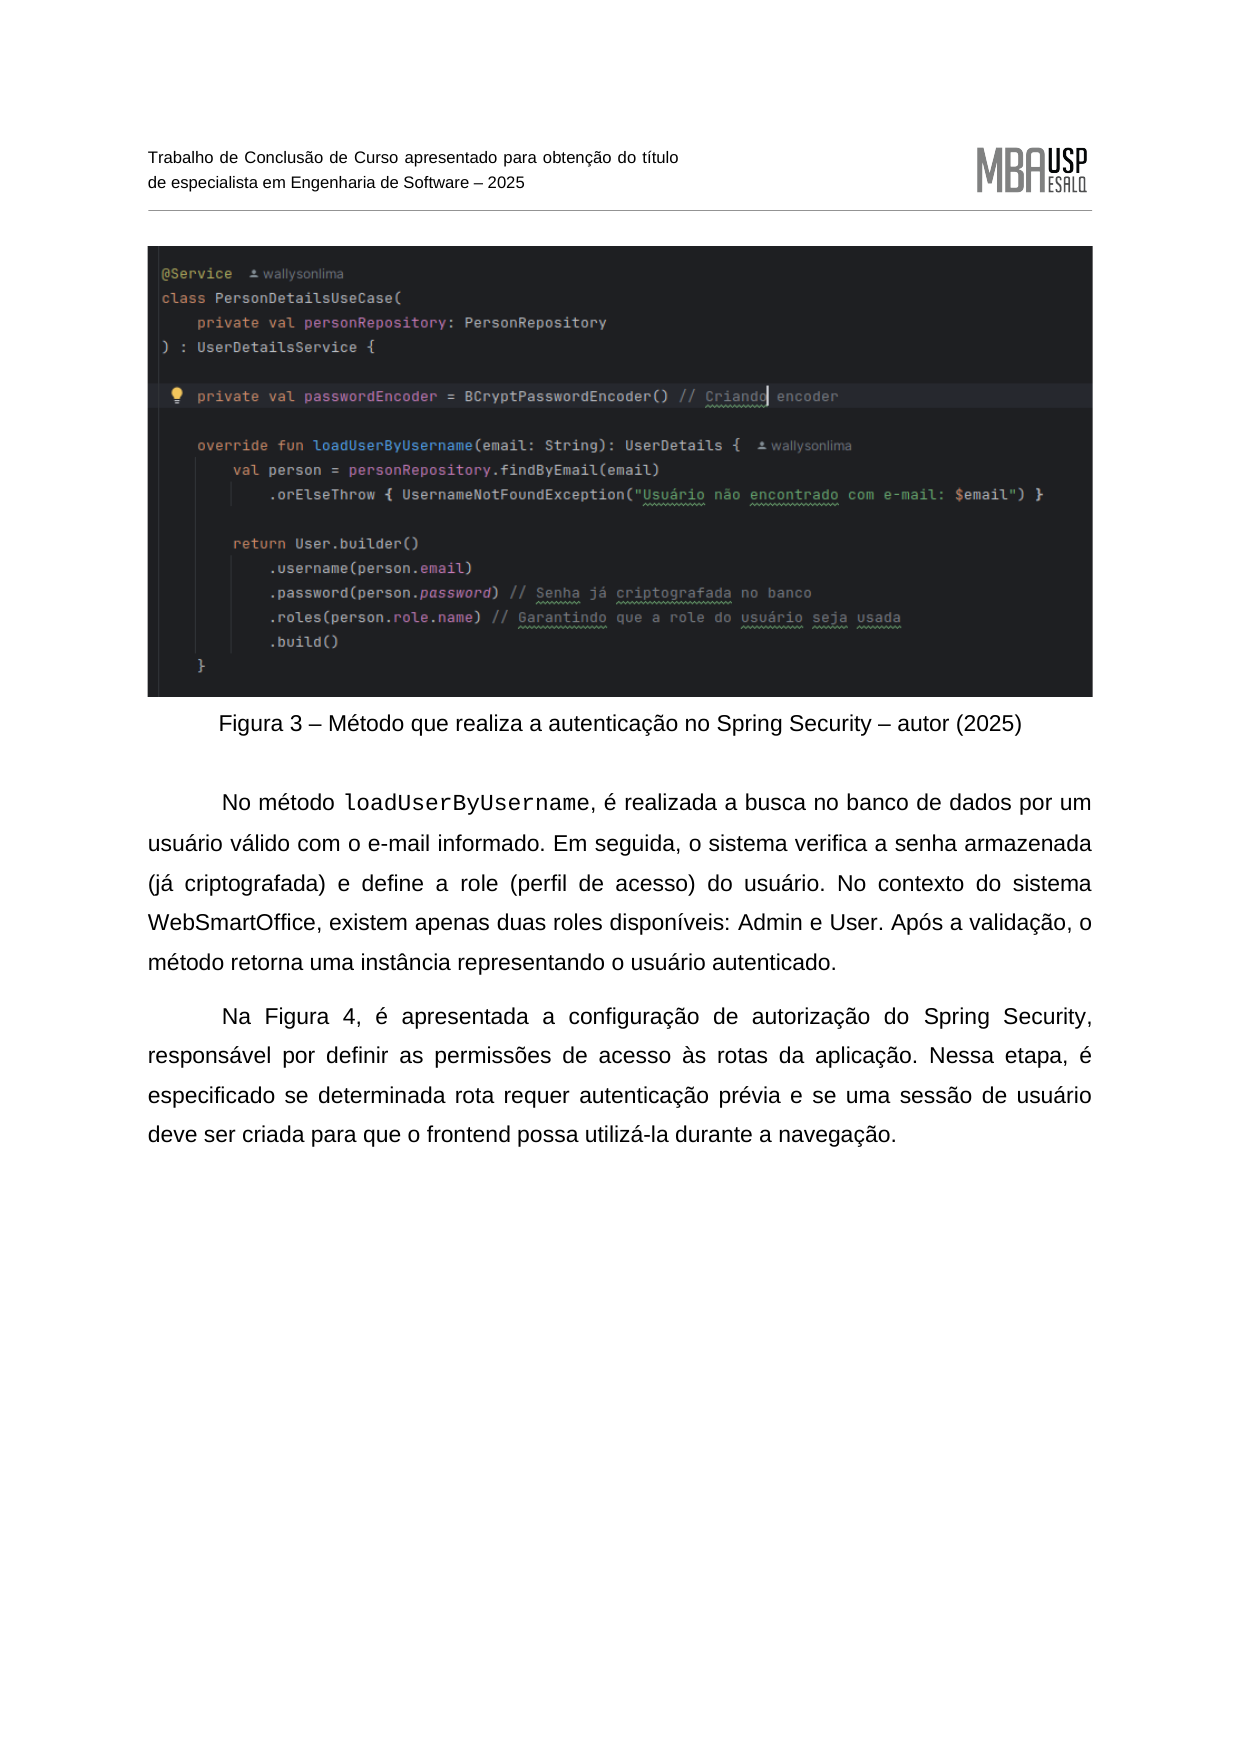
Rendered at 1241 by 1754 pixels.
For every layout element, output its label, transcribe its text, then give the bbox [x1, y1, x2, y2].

picture [147, 246, 1093, 697]
list Figura 3 – Método que realiza a autenticação no Spring Security – autor (2025) [148, 697, 1092, 736]
text No método loadUserByUsername, é realizada a busca no banco de dados por um usuário válido com o e-mail informado. Em seguida, o sistema verifica a senha armazenada (já criptografada) e define a role (perfil de acesso) do usuário. No contexto do sistema WebSmartOffice, existem apenas duas roles disponíveis: Admin e User. Após a validação, o método retorna uma instância representando o usuário autenticado. [148, 789, 1092, 975]
picture [972, 146, 1092, 195]
text Na Figura 4, é apresentada a configuração de autorização do Spring Security, responsável por definir as permissões de acesso às rotas da aplicação. Nessa etapa, é especificado se determinada rota requer autenticação prévia e se uma sessão de usuário deve ser criada para que o frontend possa utilizá-la durante a navegação. [148, 1003, 1092, 1147]
